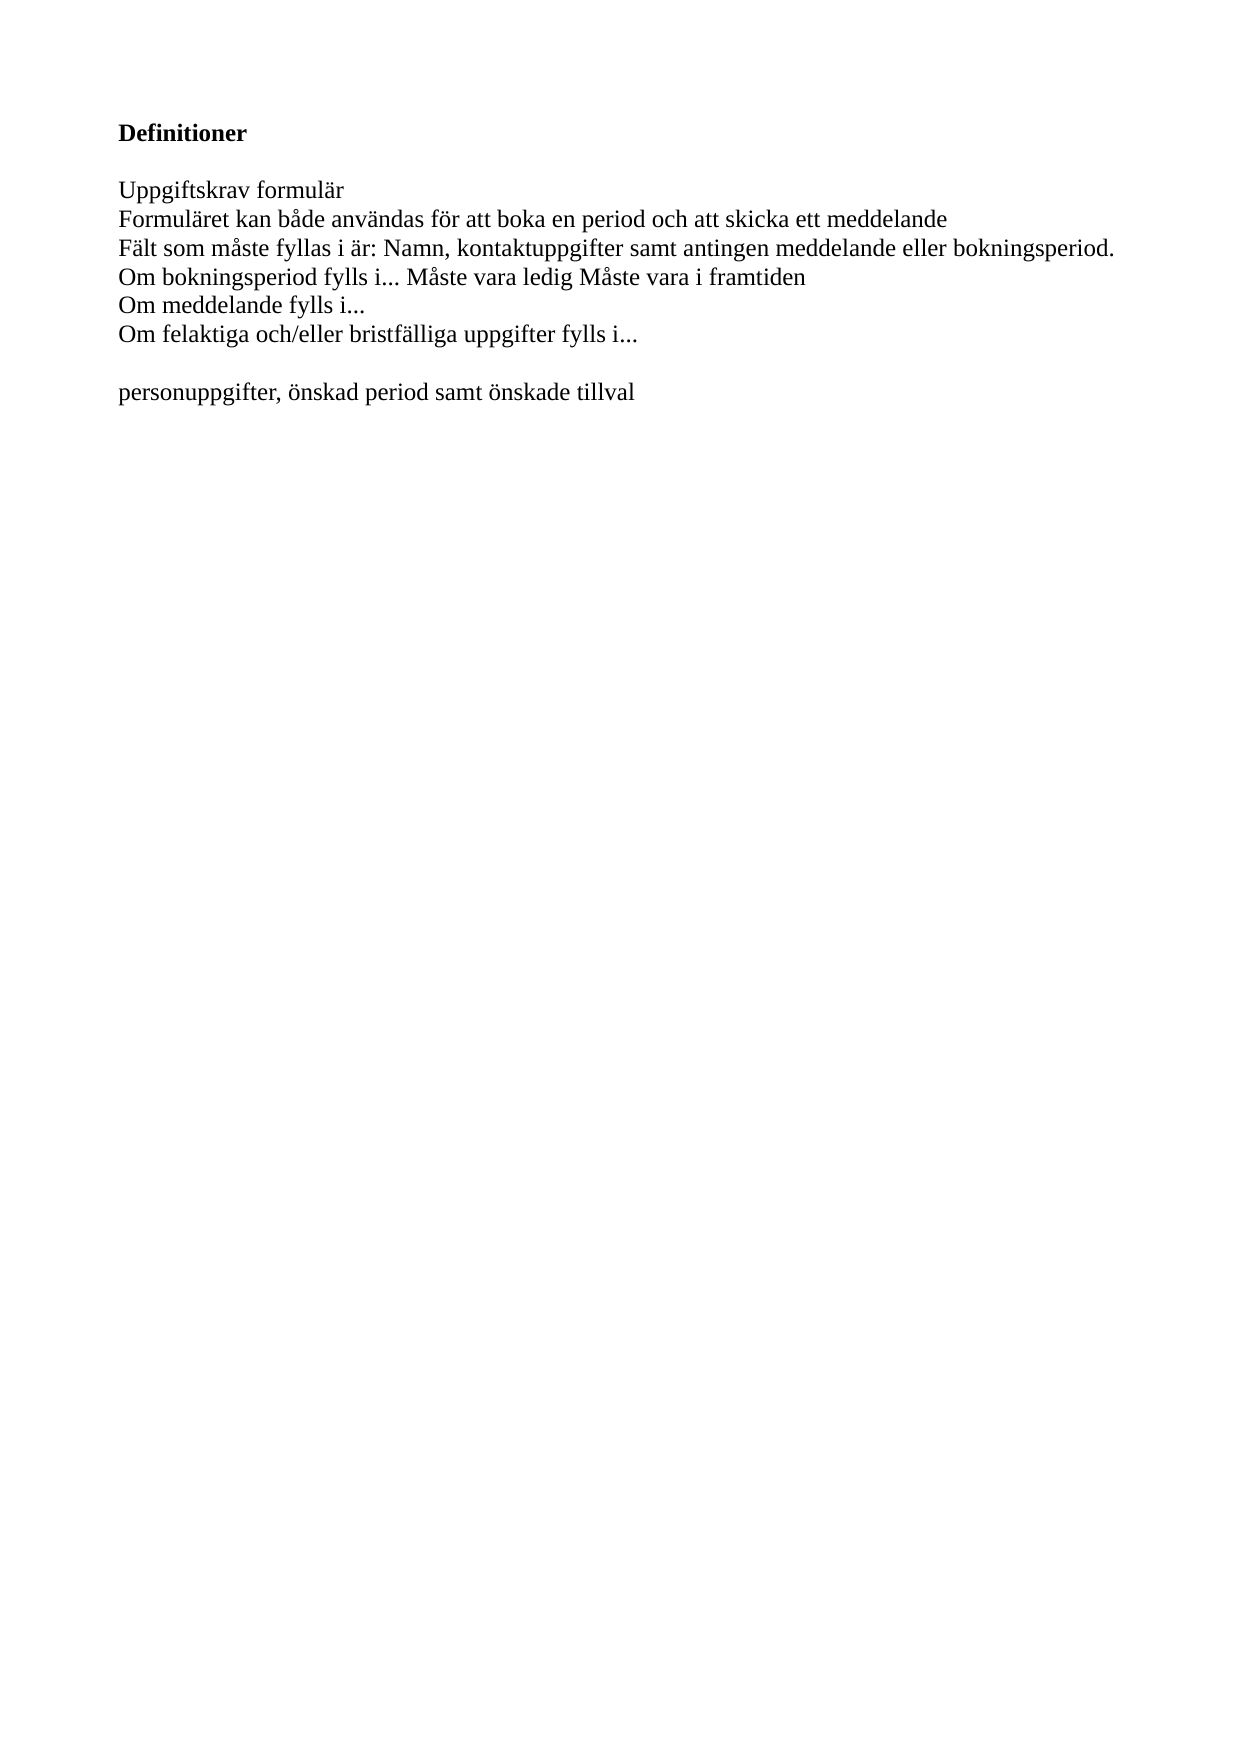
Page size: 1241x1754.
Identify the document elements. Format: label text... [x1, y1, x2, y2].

text Definitioner [118, 118, 1122, 147]
text Om felaktiga och/eller bristfälliga uppgifter fylls i... [118, 319, 1122, 348]
text Formuläret kan både användas för att boka en period och att skicka ett meddelande [118, 204, 1122, 233]
text Uppgiftskrav formulär [118, 176, 1122, 204]
text Om meddelande fylls i... [118, 291, 1122, 319]
text Om bokningsperiod fylls i... Måste vara ledig Måste vara i framtiden [118, 262, 1122, 291]
text personuppgifter, önskad period samt önskade tillval [118, 377, 1122, 406]
text Fält som måste fyllas i är: Namn, kontaktuppgifter samt antingen meddelande eller bokningsperiod. [118, 233, 1122, 262]
